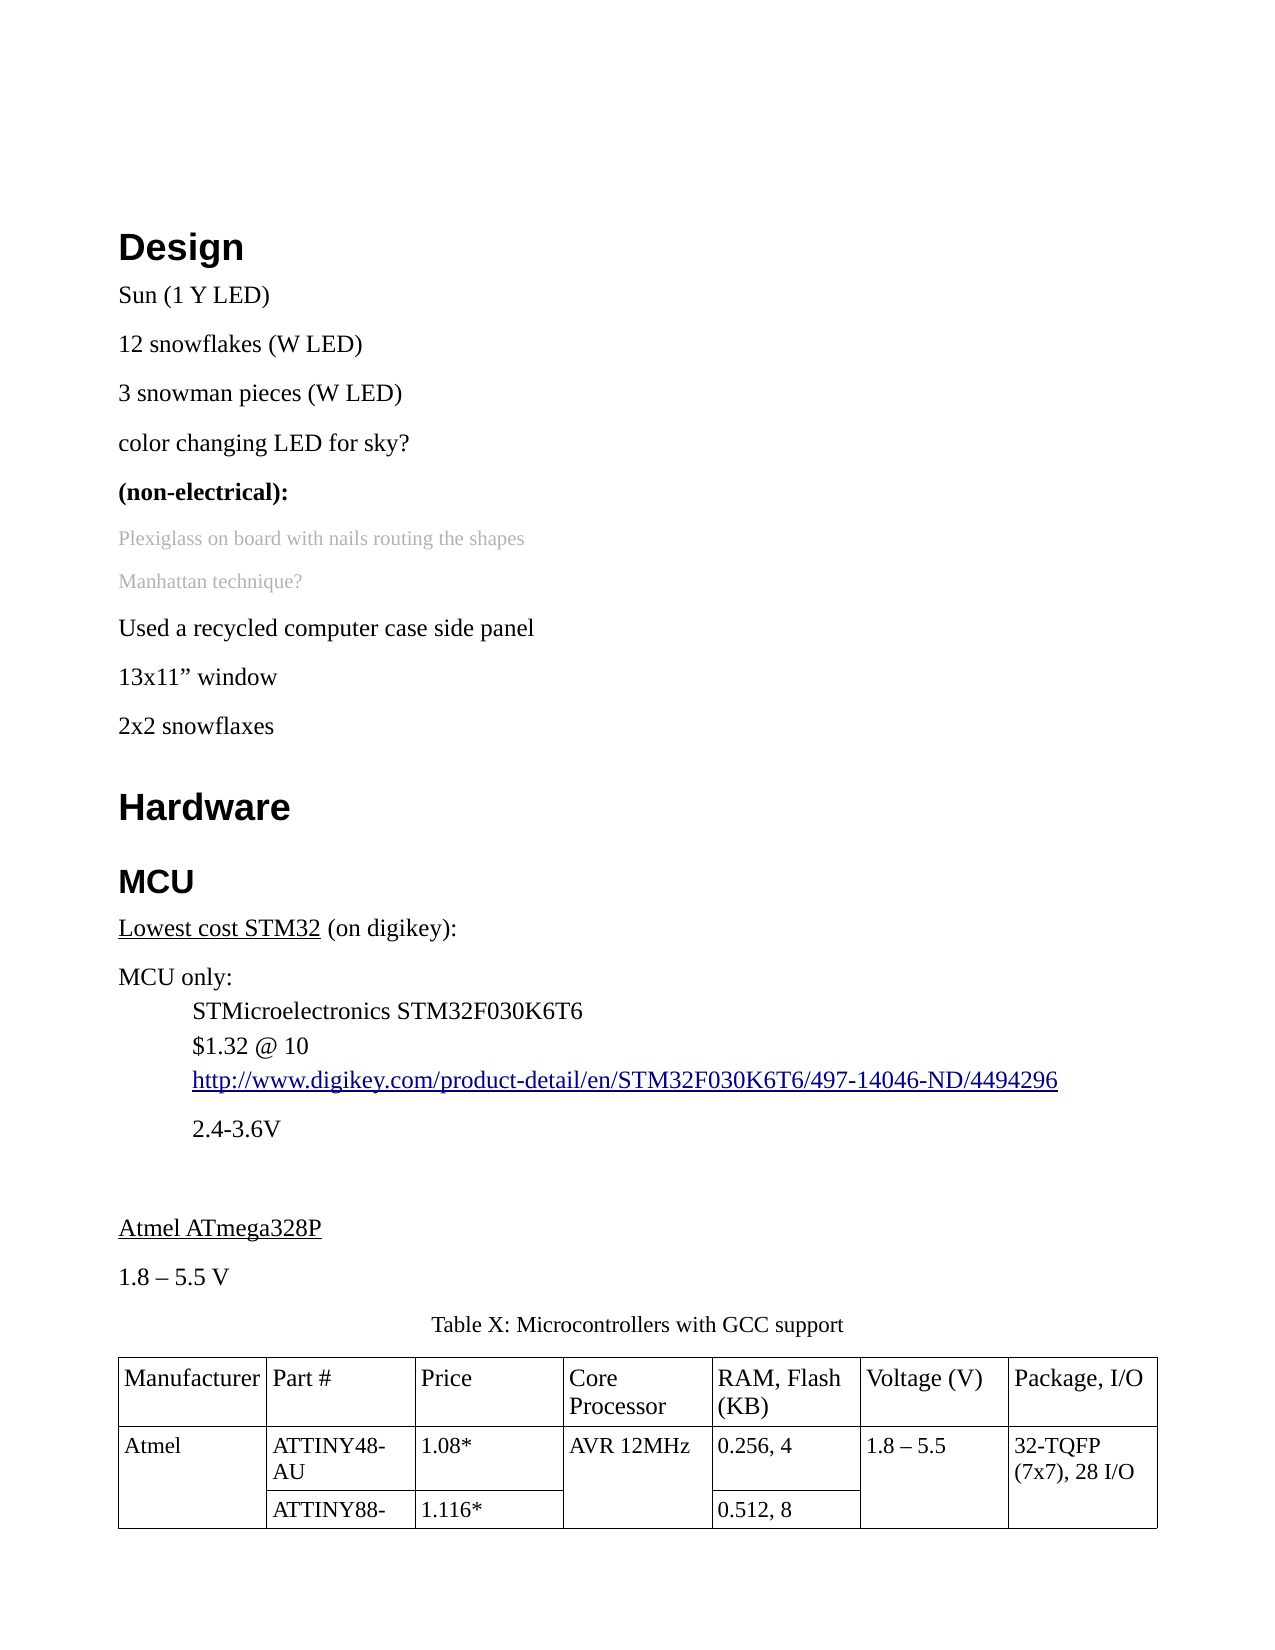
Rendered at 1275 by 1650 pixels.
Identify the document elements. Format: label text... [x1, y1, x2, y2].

text 13x11” window [118, 662, 1157, 690]
table_header RAM, Flash (KB) [713, 1358, 860, 1426]
table_header Package, I/O [1009, 1358, 1157, 1426]
table_cell 0.512, 8 [713, 1491, 860, 1528]
text MCU only: STMicroelectronics STM32F030K6T6 $1.32 @ 10 http://www.digikey.com/product-detail/en/STM32F030K6T6/497-14046-ND/4494296 [118, 962, 1157, 1094]
text Sun (1 Y LED) [118, 280, 1157, 309]
text Lowest cost STM32 (on digikey): [118, 913, 1157, 942]
table_header Part # [267, 1358, 415, 1426]
text color changing LED for sky? [118, 428, 1157, 456]
table_cell 0.256, 4 [713, 1427, 860, 1490]
text Manhattan technique? [118, 569, 1157, 593]
text 12 snowflakes (W LED) [118, 329, 1157, 358]
table_cell 1.08* [416, 1427, 563, 1490]
subtitle Design [118, 224, 1157, 268]
table_cell ATTINY88- [267, 1491, 415, 1528]
subtitle Hardware [118, 785, 1157, 828]
text (non-electrical): [118, 477, 1157, 505]
table_cell 1.8 – 5.5 [861, 1427, 1008, 1528]
text 1.8 – 5.5 V [118, 1262, 1157, 1290]
table_cell Atmel [119, 1427, 266, 1528]
text Atmel ATmega328P [118, 1213, 1157, 1241]
table_cell 1.116* [416, 1491, 563, 1528]
table_cell 32-TQFP (7x7), 28 I/O [1009, 1427, 1157, 1528]
text Table X: Microcontrollers with GCC support [118, 1311, 1157, 1337]
table_header Manufacturer [119, 1358, 266, 1426]
text 3 snowman pieces (W LED) [118, 378, 1157, 407]
table_cell ATTINY48-AU [267, 1427, 415, 1490]
table_header Price [416, 1358, 563, 1426]
table_cell AVR 12MHz [564, 1427, 712, 1528]
table_header Voltage (V) [861, 1358, 1008, 1426]
text Plexiglass on board with nails routing the shapes [118, 526, 1157, 550]
subtitle MCU [118, 862, 1157, 900]
text 2.4-3.6V [118, 1114, 1157, 1143]
text Used a recycled computer case side panel [118, 613, 1157, 641]
text 2x2 snowflaxes [118, 711, 1157, 739]
table_header Core Processor [564, 1358, 712, 1426]
